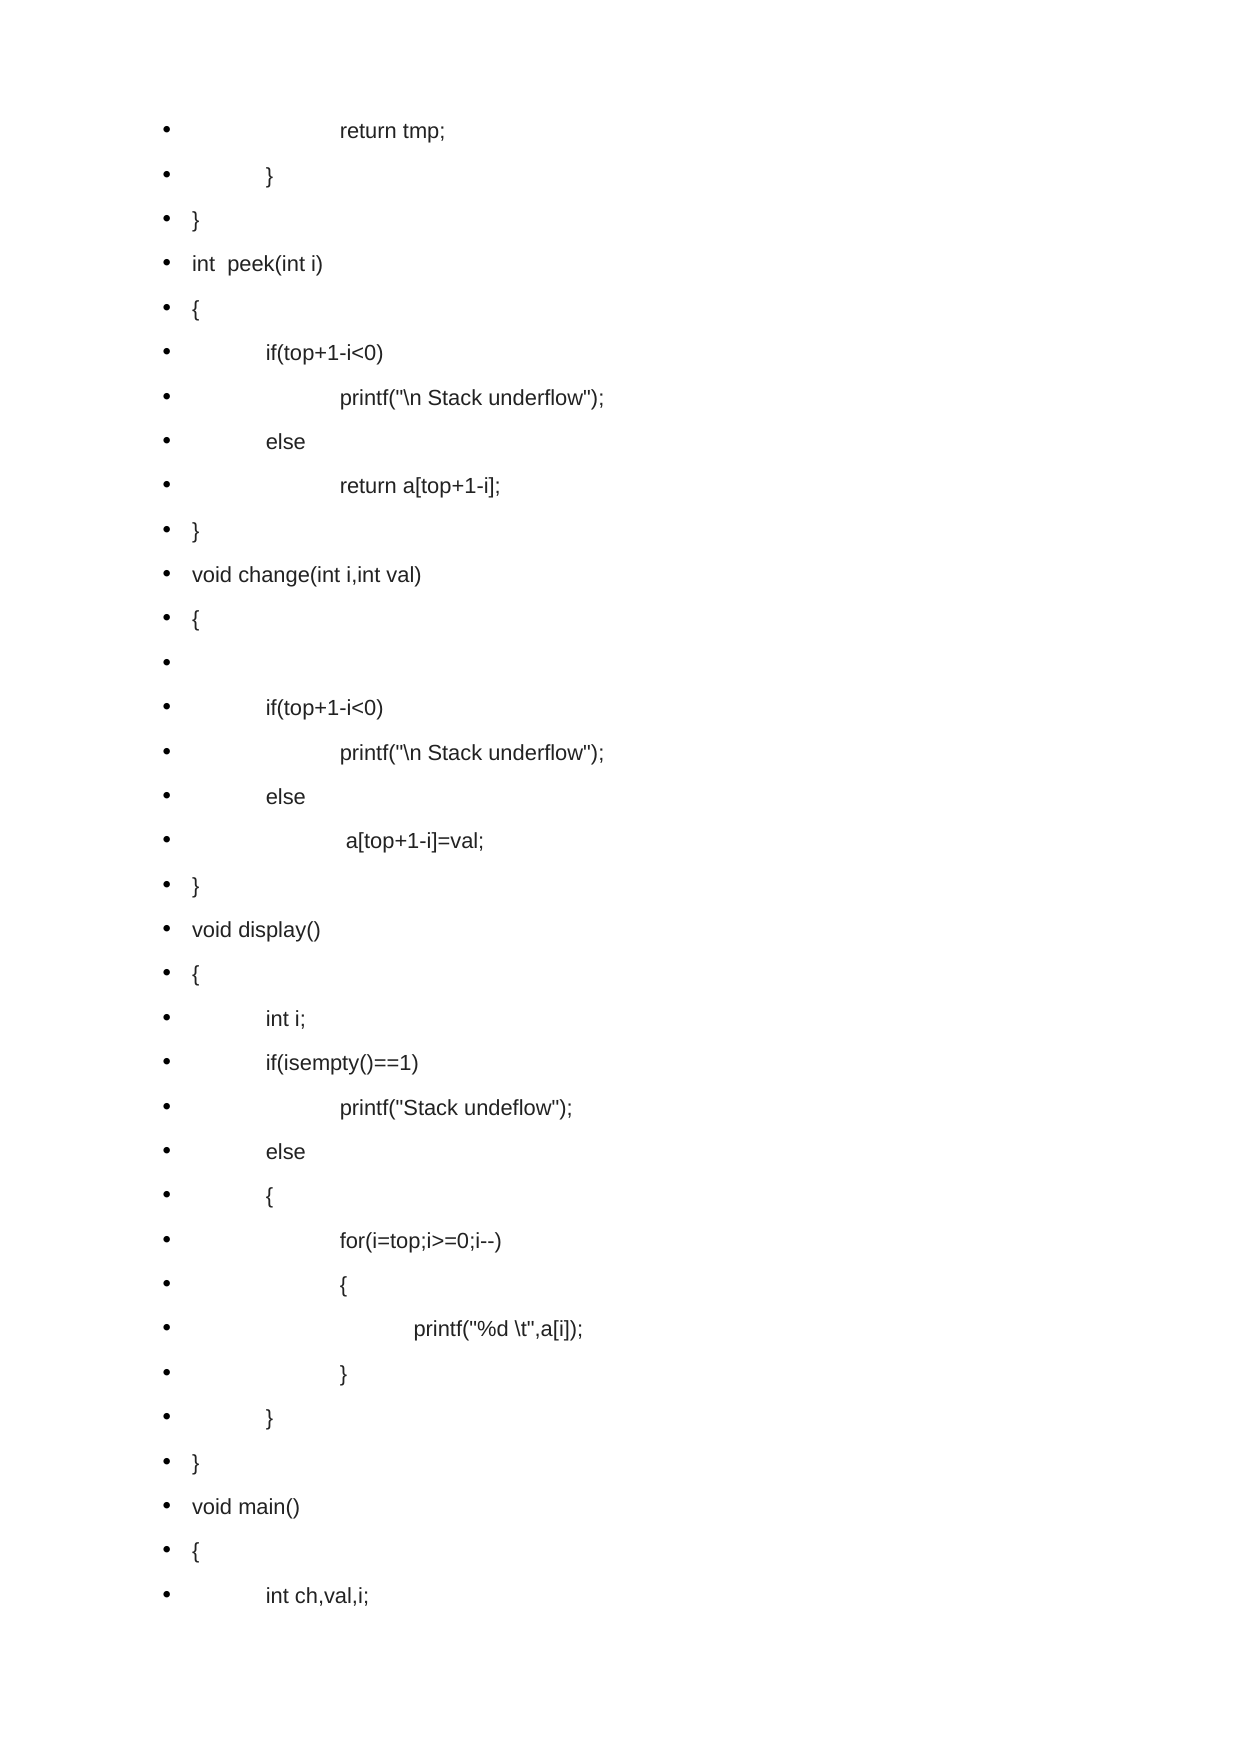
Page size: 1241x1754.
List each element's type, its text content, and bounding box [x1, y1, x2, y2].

list { [162, 1538, 1122, 1564]
list { [162, 961, 1122, 987]
list { [162, 606, 1122, 632]
list void change(int i,int val) [162, 562, 1122, 588]
list } [162, 207, 1122, 233]
list a[top+1-i]=val; [162, 828, 1122, 854]
list else [162, 784, 1122, 810]
list void main() [162, 1494, 1122, 1520]
list return tmp; [162, 118, 1122, 144]
list printf("Stack undeflow"); [162, 1094, 1122, 1120]
list printf("%d \t",a[i]); [162, 1316, 1122, 1342]
list int peek(int i) [162, 251, 1122, 277]
list printf("\n Stack underflow"); [162, 384, 1122, 410]
list } [162, 517, 1122, 543]
list int ch,val,i; [162, 1582, 1122, 1608]
list { [162, 296, 1122, 322]
list { [162, 1183, 1122, 1209]
list return a[top+1-i]; [162, 473, 1122, 499]
list if(top+1-i<0) [162, 340, 1122, 366]
list } [162, 1405, 1122, 1431]
list printf("\n Stack underflow"); [162, 739, 1122, 765]
list } [162, 872, 1122, 898]
list int i; [162, 1006, 1122, 1032]
list { [162, 1272, 1122, 1298]
list if(top+1-i<0) [162, 695, 1122, 721]
list else [162, 1139, 1122, 1165]
list for(i=top;i>=0;i--) [162, 1227, 1122, 1253]
list else [162, 429, 1122, 455]
list } [162, 162, 1122, 188]
list } [162, 1449, 1122, 1475]
list } [162, 1361, 1122, 1387]
list void display() [162, 917, 1122, 943]
list if(isempty()==1) [162, 1050, 1122, 1076]
